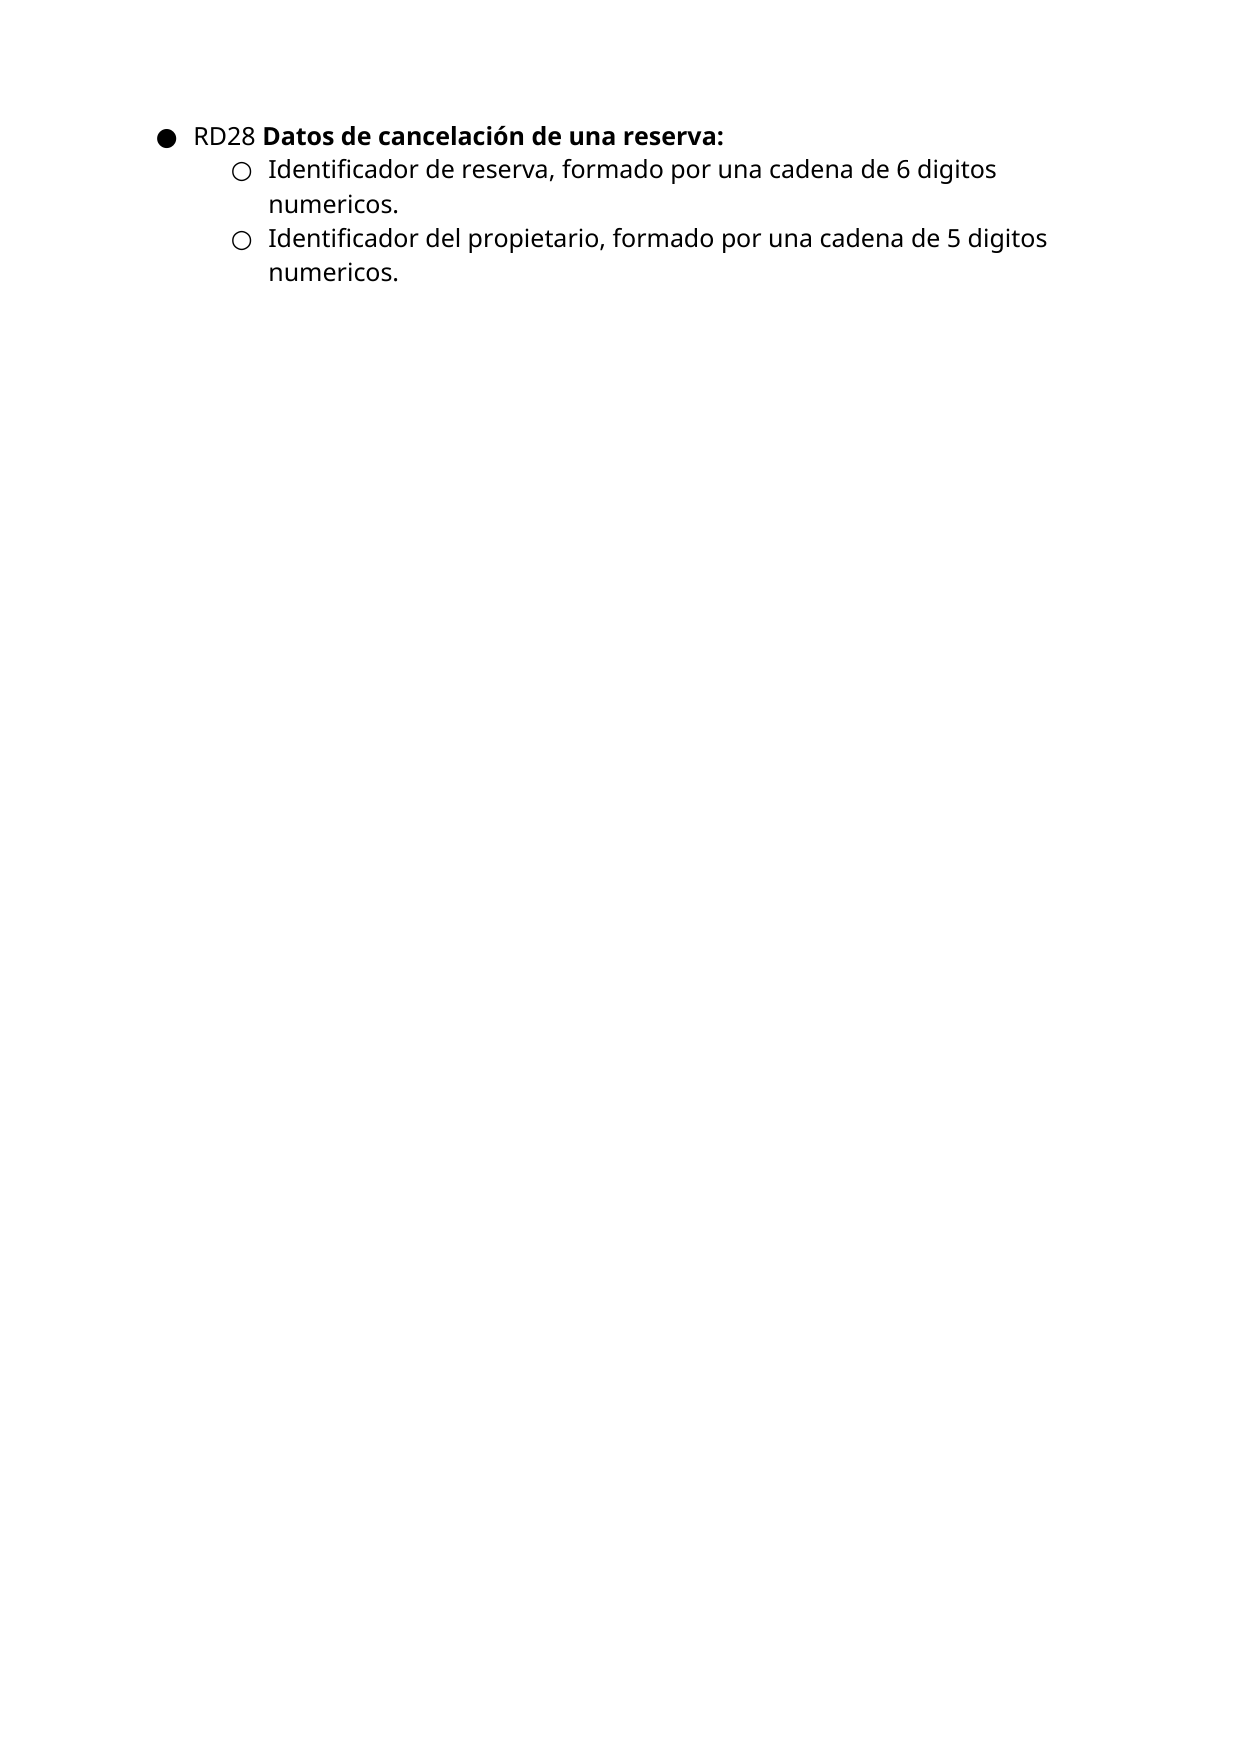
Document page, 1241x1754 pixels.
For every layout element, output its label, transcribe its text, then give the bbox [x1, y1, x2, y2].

list RD28 Datos de cancelación de una reserva: [156, 118, 1122, 152]
list Identificador de reserva, formado por una cadena de 6 digitos numericos. [231, 152, 1122, 220]
list Identificador del propietario, formado por una cadena de 5 digitos numericos. [231, 220, 1122, 288]
